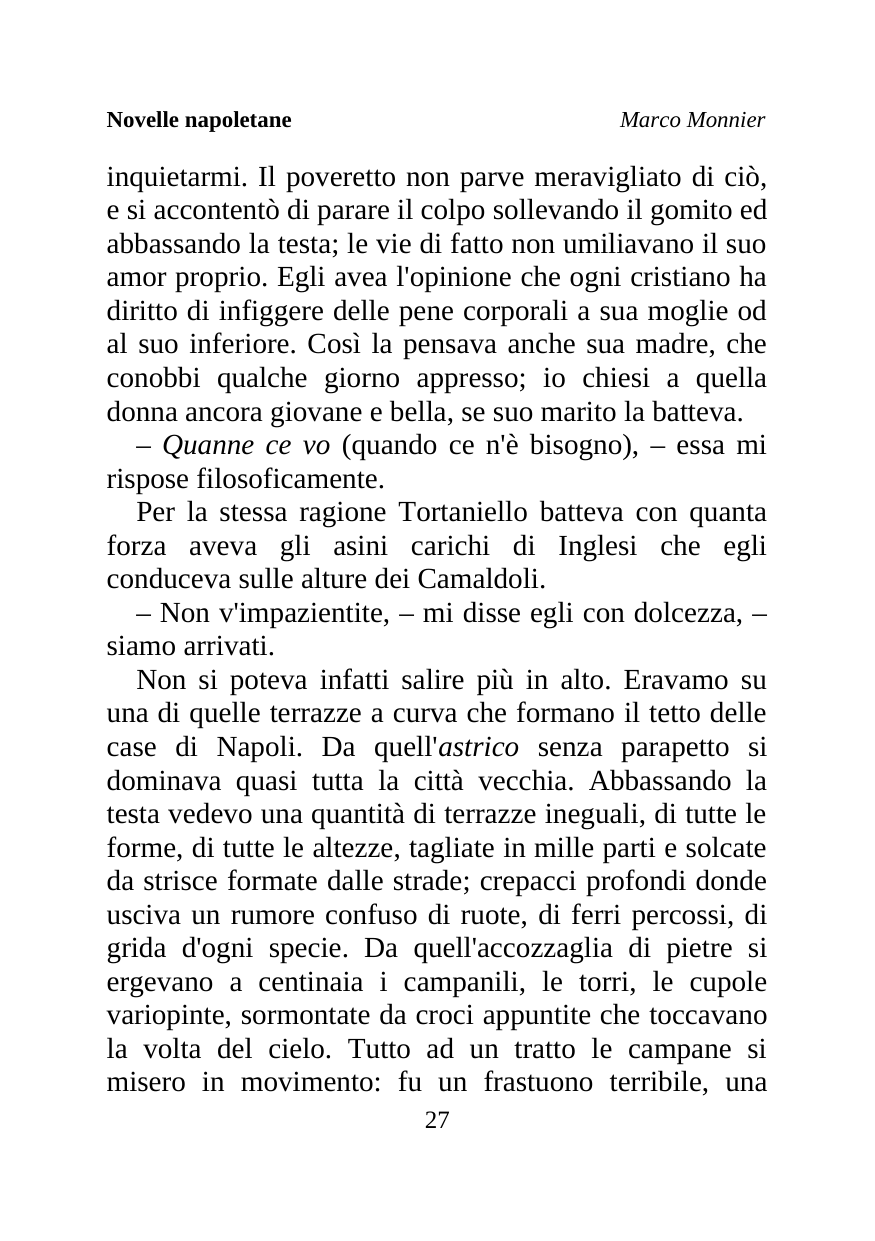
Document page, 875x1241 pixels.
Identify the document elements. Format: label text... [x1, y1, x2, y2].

text – Non v'impazientite, – mi disse egli con dolcezza, – siamo arrivati. [106, 595, 768, 662]
text Non si poteva infatti salire più in alto. Eravamo su una di quelle terrazze a curva che formano il tetto delle case di Napoli. Da quell'astrico senza parapetto si dominava quasi tutta la città vecchia. Abbassando la testa vedevo una quantità di terrazze ineguali, di tutte le forme, di tutte le altezze, tagliate in mille parti e solcate da strisce formate dalle strade; crepacci profondi donde usciva un rumore confuso di ruote, di ferri percossi, di grida d'ogni specie. Da quell'accozzaglia di pietre si ergevano a centinaia i campanili, le torri, le cupole variopinte, sormontate da croci appuntite che toccavano la volta del cielo. Tutto ad un tratto le campane si misero in movimento: fu un frastuono terribile, una [106, 662, 768, 1098]
text Per la stessa ragione Tortaniello batteva con quanta forza aveva gli asini carichi di Inglesi che egli conduceva sulle alture dei Camaldoli. [106, 494, 768, 595]
text – Quanne ce vo (quando ce n'è bisogno), – essa mi rispose filosoficamente. [106, 427, 768, 494]
text inquietarmi. Il poveretto non parve meravigliato di ciò, e si accontentò di parare il colpo sollevando il gomito ed abbassando la testa; le vie di fatto non umiliavano il suo amor proprio. Egli avea l'opinione che ogni cristiano ha diritto di infiggere delle pene corporali a sua moglie od al suo inferiore. Così la pensava anche sua madre, che conobbi qualche giorno appresso; io chiesi a quella donna ancora giovane e bella, se suo marito la batteva. [106, 159, 768, 427]
